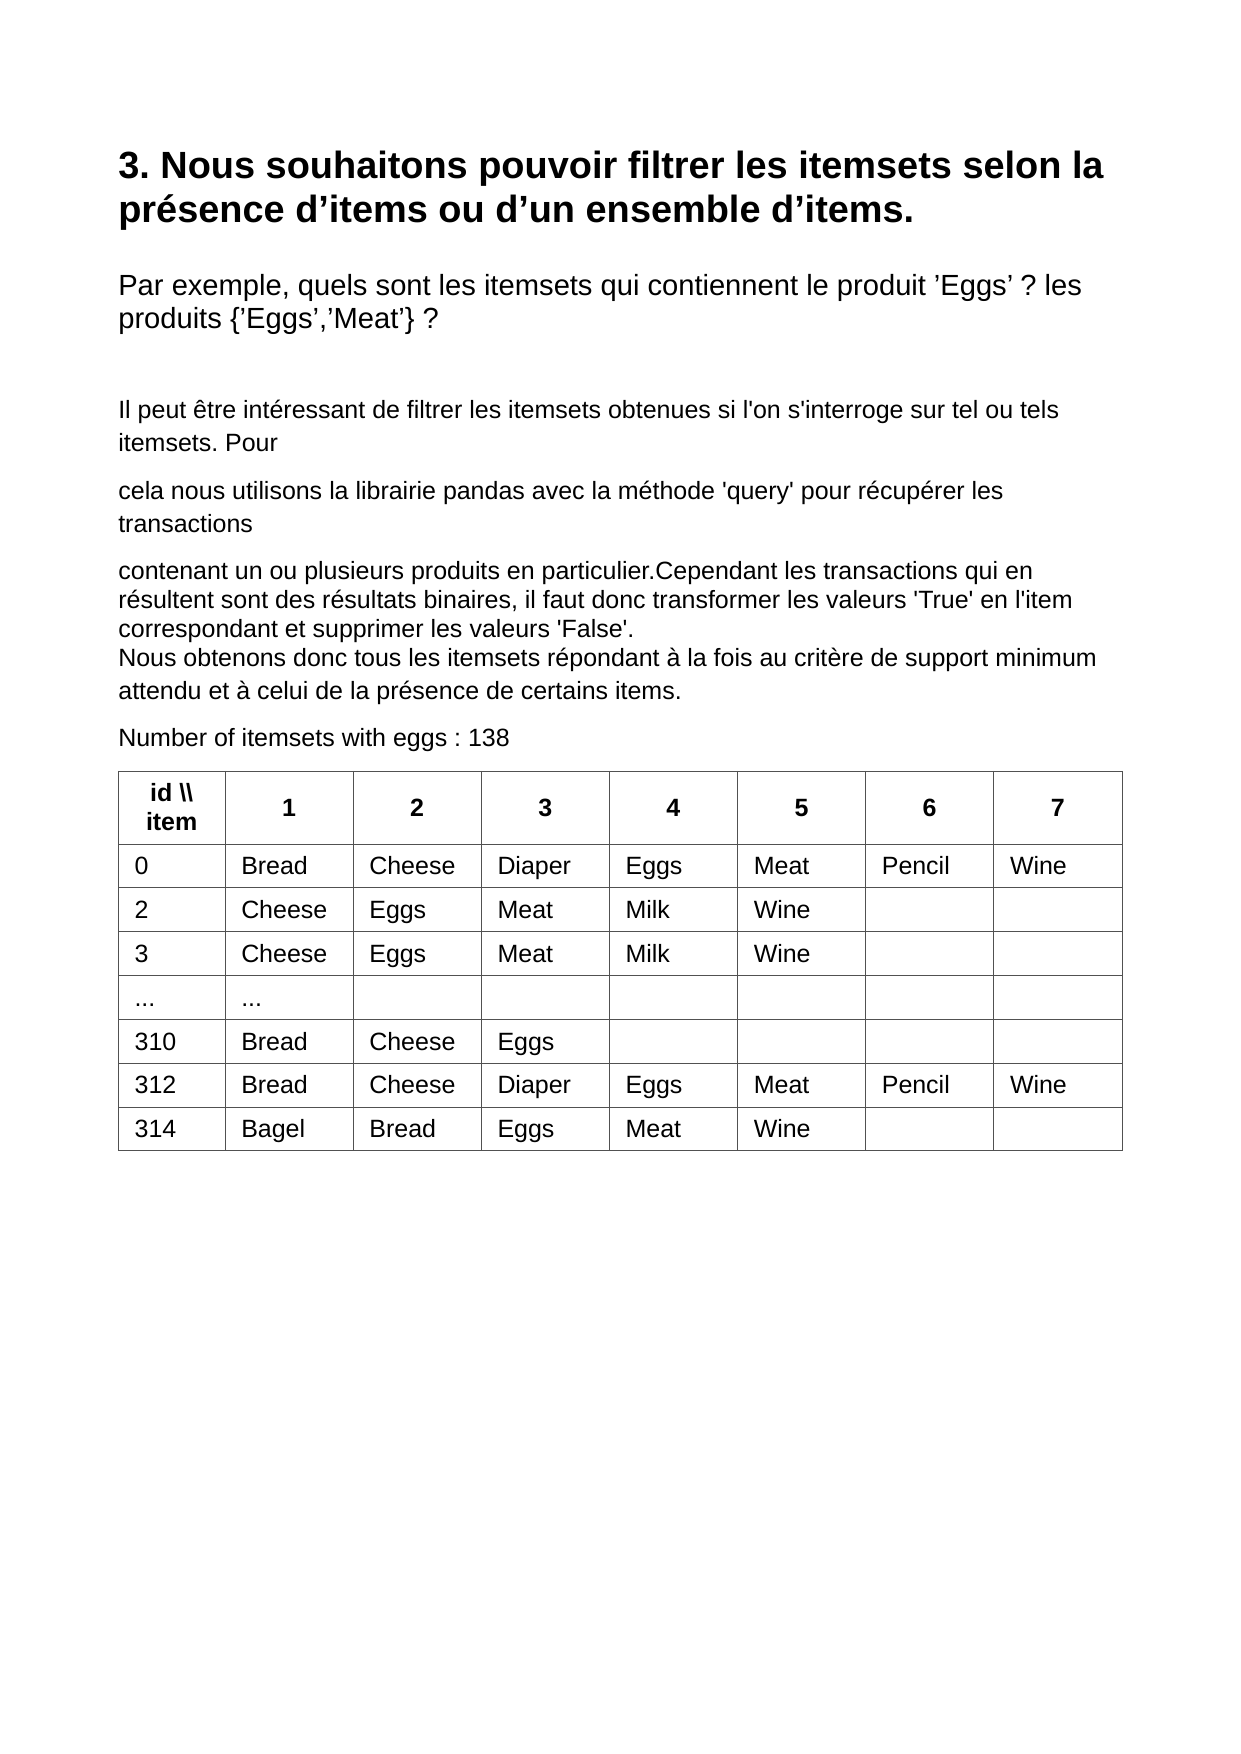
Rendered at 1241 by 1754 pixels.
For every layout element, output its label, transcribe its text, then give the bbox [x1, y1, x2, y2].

table_cell Cheese [354, 1020, 481, 1063]
table_cell [866, 1108, 993, 1150]
table_header 7 [994, 772, 1122, 843]
table_cell [866, 976, 993, 1019]
table_cell [994, 976, 1122, 1019]
table_header 1 [226, 772, 353, 843]
table_cell Bread [226, 1020, 353, 1063]
table_cell [354, 976, 481, 1019]
table_cell [610, 1020, 737, 1063]
table_cell Eggs [354, 888, 481, 931]
table_cell 314 [119, 1108, 225, 1150]
text Nous obtenons donc tous les itemsets répondant à la fois au critère de support minimum attendu et à celui de la présence de certains items. [118, 643, 1122, 704]
table_cell Pencil [866, 1064, 993, 1107]
table_cell 0 [119, 845, 225, 887]
table_cell [866, 1020, 993, 1063]
subtitle 3. Nous souhaitons pouvoir filtrer les itemsets selon la présence d’items ou d’un ensemble d’items. [118, 143, 1122, 230]
table_cell Cheese [226, 888, 353, 931]
table_cell [482, 976, 609, 1019]
table_cell Wine [738, 932, 865, 975]
table_cell Bread [226, 845, 353, 887]
table_header 6 [866, 772, 993, 843]
table_cell Eggs [354, 932, 481, 975]
table_cell Meat [738, 845, 865, 887]
table_cell Wine [738, 888, 865, 931]
text Il peut être intéressant de filtrer les itemsets obtenues si l'on s'interroge sur tel ou tels itemsets. Pour [118, 395, 1122, 457]
table_header 3 [482, 772, 609, 843]
table_cell [610, 976, 737, 1019]
table_cell 310 [119, 1020, 225, 1063]
table_cell Meat [482, 932, 609, 975]
table_cell Cheese [354, 845, 481, 887]
table_cell [866, 888, 993, 931]
table_cell Meat [482, 888, 609, 931]
table_cell 3 [119, 932, 225, 975]
table_cell 2 [119, 888, 225, 931]
table_cell 312 [119, 1064, 225, 1107]
table_cell Milk [610, 932, 737, 975]
table_cell Wine [994, 1064, 1122, 1107]
table_cell Wine [738, 1108, 865, 1150]
table_cell Meat [610, 1108, 737, 1150]
table_header 2 [354, 772, 481, 843]
table_cell ... [226, 976, 353, 1019]
table_cell Cheese [226, 932, 353, 975]
table_cell [866, 932, 993, 975]
table_cell [738, 976, 865, 1019]
text contenant un ou plusieurs produits en particulier.Cependant les transactions qui en résultent sont des résultats binaires, il faut donc transformer les valeurs 'True' en l'item correspondant et supprimer les valeurs 'False'. [118, 556, 1122, 643]
text cela nous utilisons la librairie pandas avec la méthode 'query' pour récupérer les transactions [118, 476, 1122, 537]
table_cell [994, 1020, 1122, 1063]
table_cell Diaper [482, 845, 609, 887]
table_header id \\ item [119, 772, 225, 843]
table_cell Wine [994, 845, 1122, 887]
table_cell Diaper [482, 1064, 609, 1107]
table_header 5 [738, 772, 865, 843]
table_cell Bread [354, 1108, 481, 1150]
table_header 4 [610, 772, 737, 843]
text Number of itemsets with eggs : 138 [118, 723, 1122, 752]
table_cell Cheese [354, 1064, 481, 1107]
table_cell Pencil [866, 845, 993, 887]
table_cell Bread [226, 1064, 353, 1107]
table_cell [738, 1020, 865, 1063]
table_cell Milk [610, 888, 737, 931]
table_cell Eggs [482, 1020, 609, 1063]
table_cell [994, 932, 1122, 975]
table_cell [994, 1108, 1122, 1150]
table_cell Eggs [610, 845, 737, 887]
table_cell ... [119, 976, 225, 1019]
table_cell [994, 888, 1122, 931]
table_cell Meat [738, 1064, 865, 1107]
table_cell Eggs [610, 1064, 737, 1107]
table_cell Eggs [482, 1108, 609, 1150]
table_cell Bagel [226, 1108, 353, 1150]
subtitle Par exemple, quels sont les itemsets qui contiennent le produit ’Eggs’ ? les produits {’Eggs’,’Meat’} ? [118, 268, 1122, 335]
